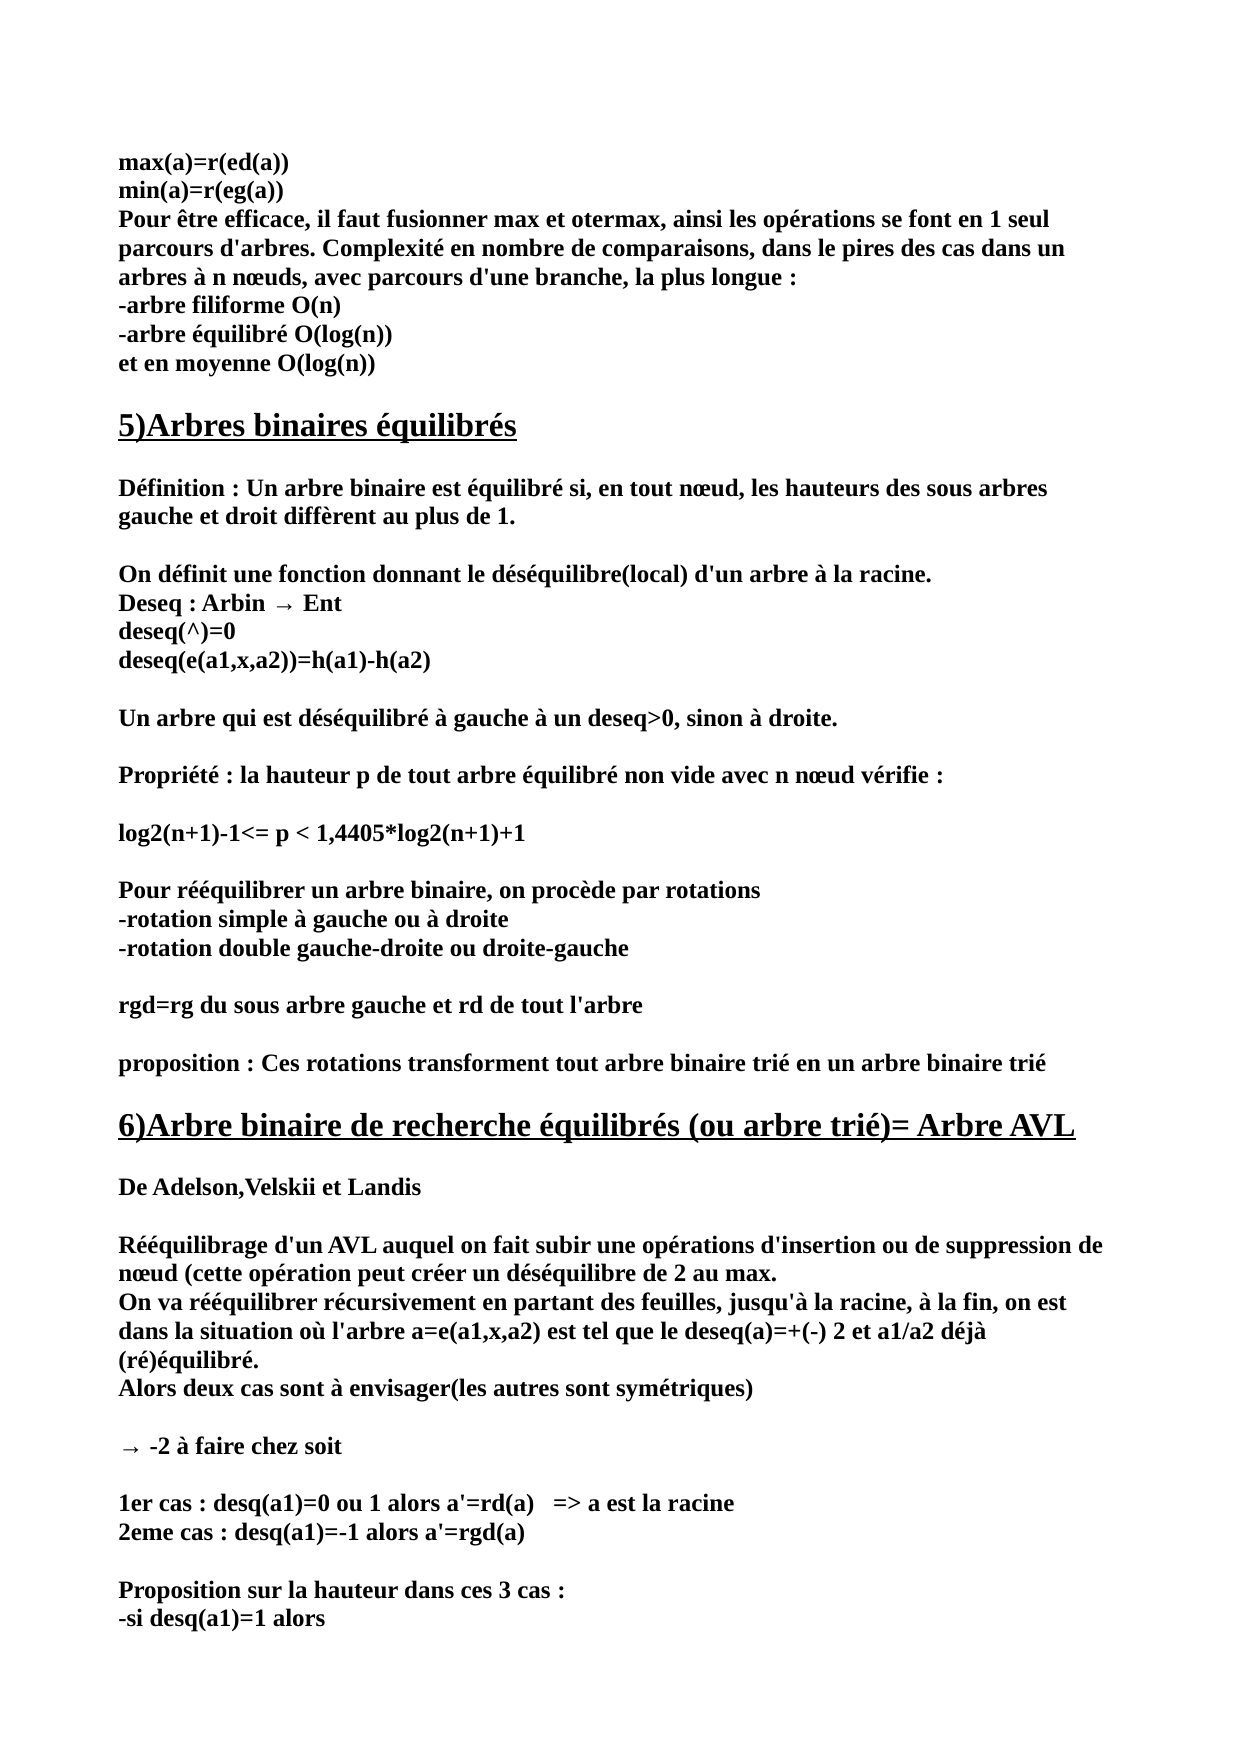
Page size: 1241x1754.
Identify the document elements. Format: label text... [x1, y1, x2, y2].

text 6)Arbre binaire de recherche équilibrés (ou arbre trié)= Arbre AVL [118, 1105, 1122, 1143]
text On va rééquilibrer récursivement en partant des feuilles, jusqu'à la racine, à la fin, on est dans la situation où l'arbre a=e(a1,x,a2) est tel que le deseq(a)=+(-) 2 et a1/a2 déjà (ré)équilibré. [118, 1287, 1122, 1373]
text rgd=rg du sous arbre gauche et rd de tout l'arbre [118, 990, 1122, 1019]
text Rééquilibrage d'un AVL auquel on fait subir une opérations d'insertion ou de suppression de nœud (cette opération peut créer un déséquilibre de 2 au max. [118, 1230, 1122, 1287]
text Proposition sur la hauteur dans ces 3 cas : [118, 1575, 1122, 1603]
text -arbre équilibré O(log(n)) [118, 319, 1122, 348]
text 2eme cas : desq(a1)=-1 alors a'=rgd(a) [118, 1517, 1122, 1546]
text Propriété : la hauteur p de tout arbre équilibré non vide avec n nœud vérifie : [118, 760, 1122, 789]
text deseq(^)=0 [118, 616, 1122, 645]
text De Adelson,Velskii et Landis [118, 1172, 1122, 1201]
text -arbre filiforme O(n) [118, 291, 1122, 319]
text -si desq(a1)=1 alors [118, 1603, 1122, 1632]
text et en moyenne O(log(n)) [118, 348, 1122, 377]
text 5)Arbres binaires équilibrés [118, 406, 1122, 444]
text On définit une fonction donnant le déséquilibre(local) d'un arbre à la racine. [118, 559, 1122, 588]
text Définition : Un arbre binaire est équilibré si, en tout nœud, les hauteurs des sous arbres gauche et droit diffèrent au plus de 1. [118, 473, 1122, 530]
text → -2 à faire chez soit [118, 1431, 1122, 1460]
text Alors deux cas sont à envisager(les autres sont symétriques) [118, 1373, 1122, 1402]
text deseq(e(a1,x,a2))=h(a1)-h(a2) [118, 645, 1122, 674]
text 1er cas : desq(a1)=0 ou 1 alors a'=rd(a) => a est la racine [118, 1488, 1122, 1517]
text Un arbre qui est déséquilibré à gauche à un deseq>0, sinon à droite. [118, 703, 1122, 731]
text min(a)=r(eg(a)) [118, 176, 1122, 204]
text proposition : Ces rotations transforment tout arbre binaire trié en un arbre binaire trié [118, 1048, 1122, 1076]
text -rotation double gauche-droite ou droite-gauche [118, 933, 1122, 961]
text Deseq : Arbin → Ent [118, 588, 1122, 616]
text max(a)=r(ed(a)) [118, 147, 1122, 176]
text Pour être efficace, il faut fusionner max et otermax, ainsi les opérations se font en 1 seul parcours d'arbres. Complexité en nombre de comparaisons, dans le pires des cas dans un arbres à n nœuds, avec parcours d'une branche, la plus longue : [118, 204, 1122, 291]
text -rotation simple à gauche ou à droite [118, 904, 1122, 933]
text Pour rééquilibrer un arbre binaire, on procède par rotations [118, 875, 1122, 904]
text log2(n+1)-1<= p < 1,4405*log2(n+1)+1 [118, 818, 1122, 846]
